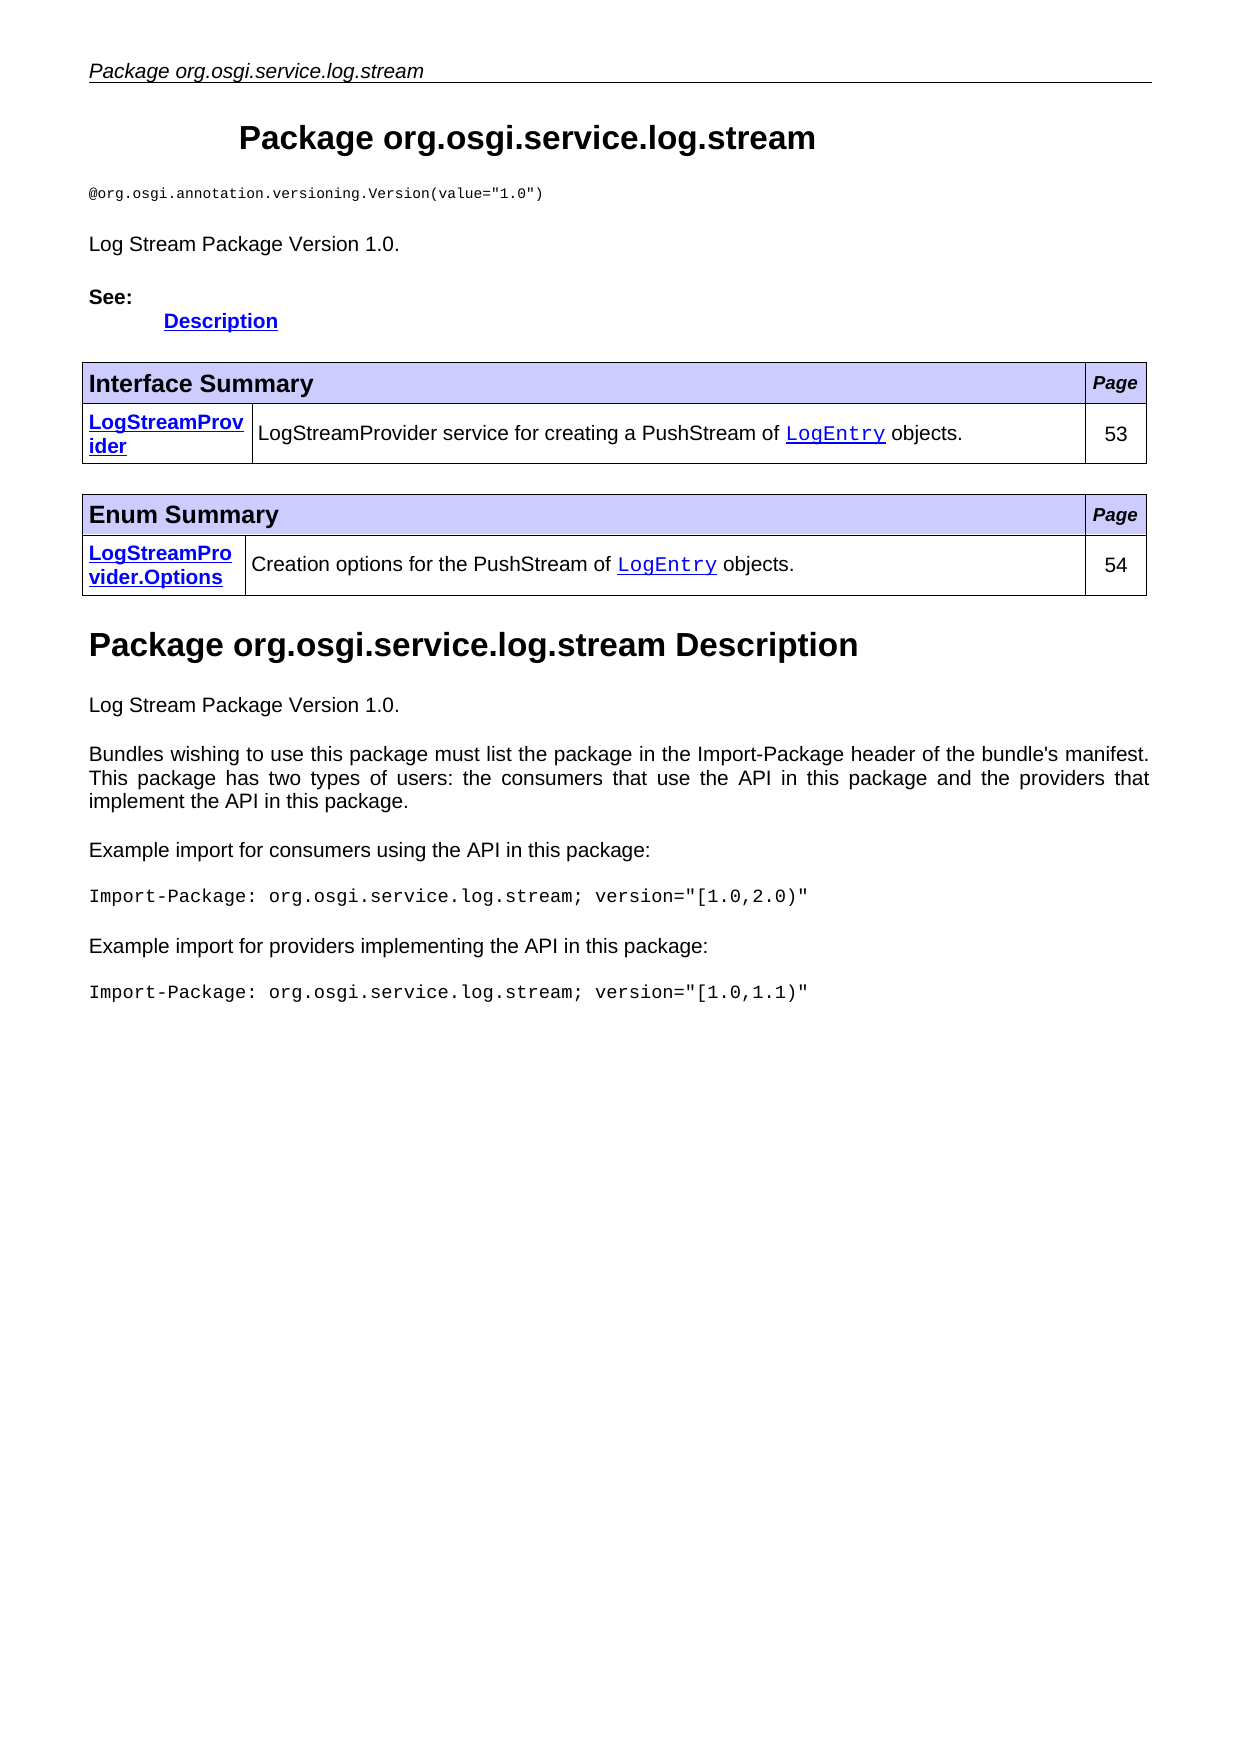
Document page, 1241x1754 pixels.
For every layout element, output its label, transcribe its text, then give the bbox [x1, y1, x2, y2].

table_header Enum Summary [83, 495, 1085, 534]
text Log Stream Package Version 1.0. [88, 232, 1152, 256]
text Example import for providers implementing the API in this package: [88, 933, 1152, 957]
subtitle Package org.osgi.service.log.stream [238, 118, 1152, 157]
table_cell LogStreamProvider [83, 404, 252, 463]
text See: [88, 285, 1152, 309]
table_header Interface Summary [83, 363, 1085, 403]
text Import-Package: org.osgi.service.log.stream; version="[1.0,2.0)" [88, 887, 1152, 908]
table_cell Creation options for the PushStream of LogEntry objects. [246, 536, 1085, 595]
table_header Page [1086, 363, 1146, 403]
text Example import for consumers using the API in this package: [88, 838, 1152, 862]
table_cell LogStreamProvider service for creating a PushStream of LogEntry objects. [253, 404, 1085, 463]
text Log Stream Package Version 1.0. [88, 692, 1152, 716]
text Package org.osgi.service.log.stream Description [88, 625, 1152, 663]
text Import-Package: org.osgi.service.log.stream; version="[1.0,1.1)" [88, 982, 1152, 1004]
table_cell 52 [1086, 404, 1146, 463]
table_cell 53 [1086, 536, 1146, 595]
text Bundles wishing to use this package must list the package in the Import-Package header of the bundle's manifest. This package has two types of users: the consumers that use the API in this package and the providers that implement the API in this package. [88, 741, 1152, 813]
table_header Page [1086, 495, 1146, 534]
text Description [163, 309, 1152, 333]
text @org.osgi.annotation.versioning.Version(value="1.0") [88, 186, 1152, 203]
table_cell LogStreamProvider.Options [83, 536, 245, 595]
